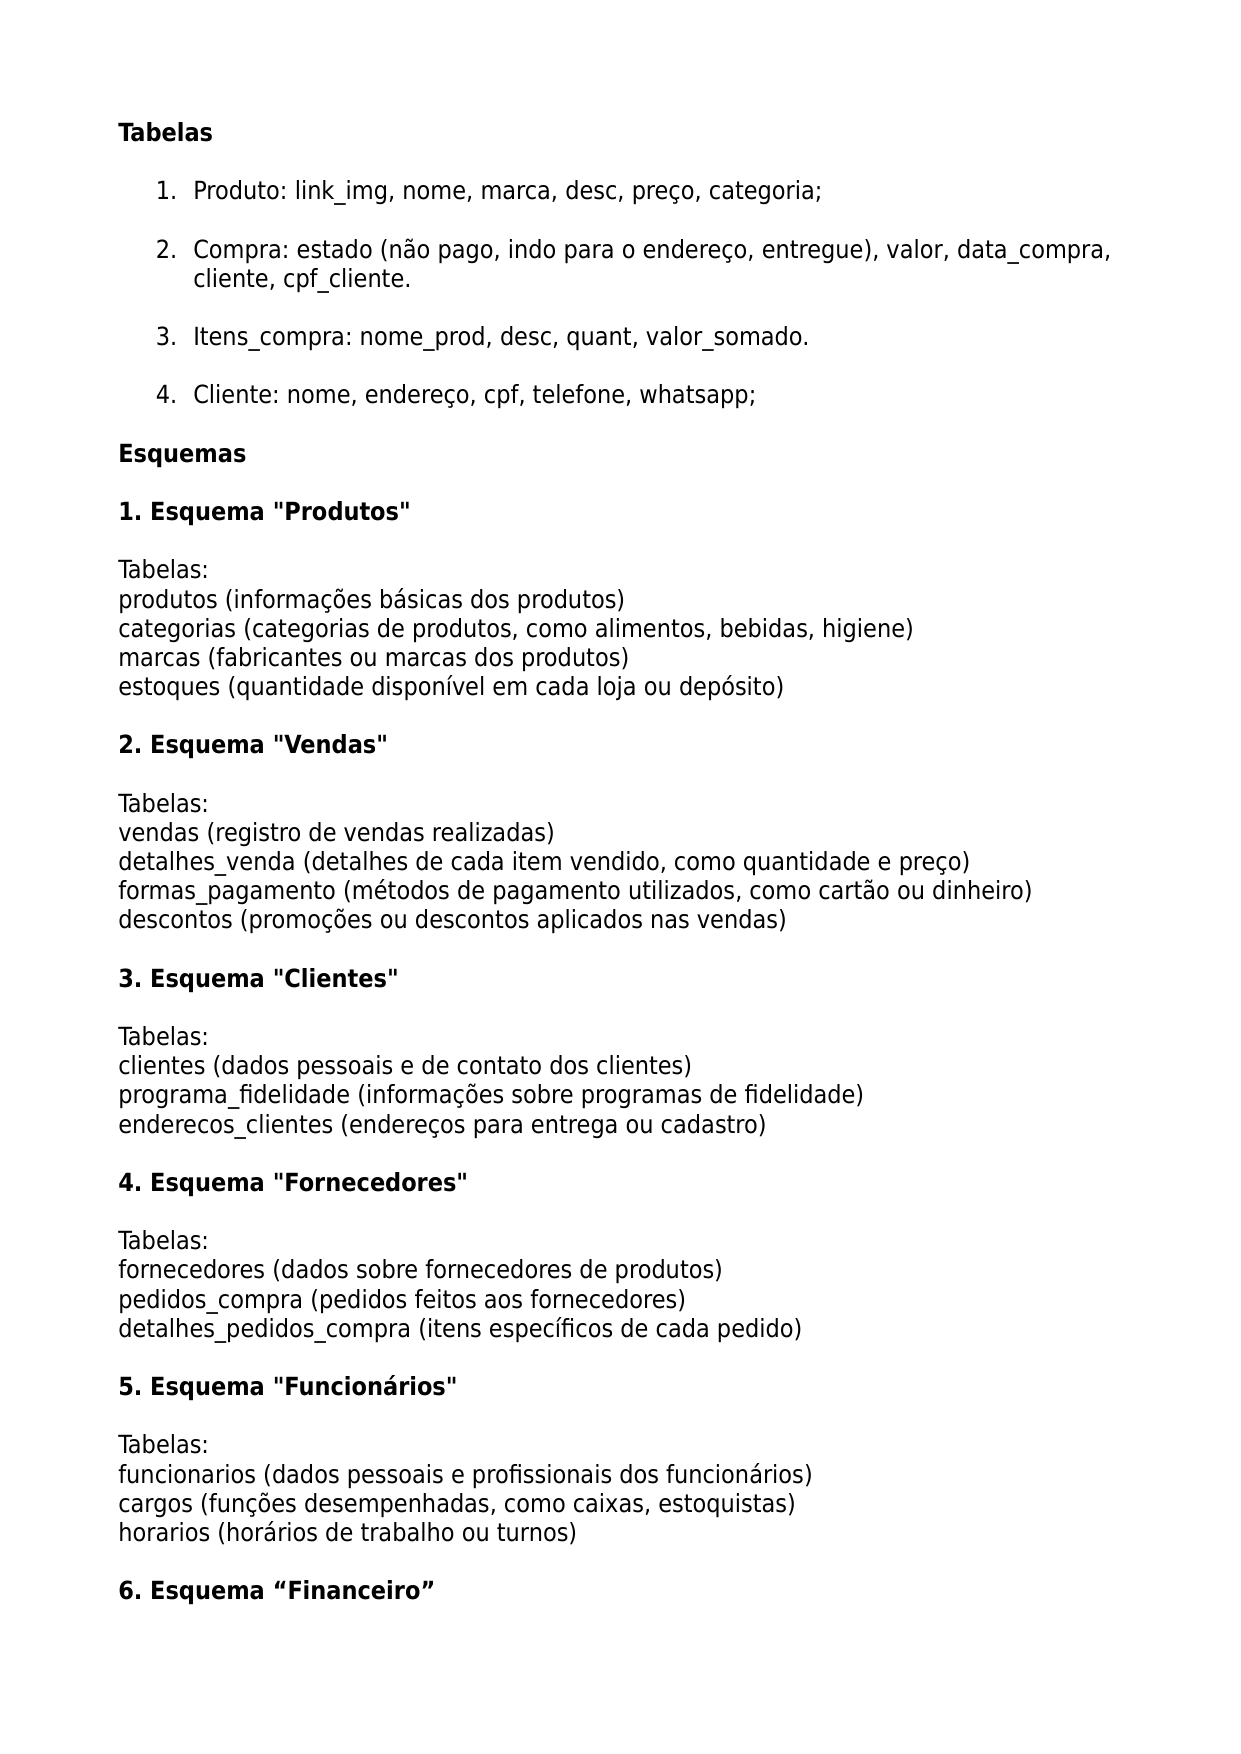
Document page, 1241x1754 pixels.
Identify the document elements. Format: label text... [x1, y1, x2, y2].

text 1. Esquema "Produtos" [118, 497, 1122, 526]
text 6. Esquema “Financeiro” [118, 1576, 1122, 1606]
list Itens_compra: nome_prod, desc, quant, valor_somado. [156, 322, 1122, 351]
text Esquemas [118, 439, 1122, 468]
text Tabelas: funcionarios (dados pessoais e profissionais dos funcionários) cargos (funções desempenhadas, como caixas, estoquistas) horarios (horários de trabalho ou turnos) [118, 1401, 1122, 1547]
text 2. Esquema "Vendas" [118, 731, 1122, 760]
text Tabelas: vendas (registro de vendas realizadas) detalhes_venda (detalhes de cada item vendido, como quantidade e preço) formas_pagamento (métodos de pagamento utilizados, como cartão ou dinheiro) descontos (promoções ou descontos aplicados nas vendas) [118, 760, 1122, 935]
text Tabelas: produtos (informações básicas dos produtos) categorias (categorias de produtos, como alimentos, bebidas, higiene) marcas (fabricantes ou marcas dos produtos) estoques (quantidade disponível em cada loja ou depósito) [118, 526, 1122, 701]
list Cliente: nome, endereço, cpf, telefone, whatsapp; [156, 381, 1122, 410]
list Compra: estado (não pago, indo para o endereço, entregue), valor, data_compra, cliente, cpf_cliente. [156, 235, 1122, 293]
text 4. Esquema "Fornecedores" [118, 1168, 1122, 1197]
text 5. Esquema "Funcionários" [118, 1372, 1122, 1401]
text 3. Esquema "Clientes" [118, 964, 1122, 993]
text Tabelas: clientes (dados pessoais e de contato dos clientes) programa_fidelidade (informações sobre programas de fidelidade) enderecos_clientes (endereços para entrega ou cadastro) [118, 993, 1122, 1139]
text Tabelas [118, 118, 1122, 147]
list Produto: link_img, nome, marca, desc, preço, categoria; [156, 176, 1122, 206]
text Tabelas: fornecedores (dados sobre fornecedores de produtos) pedidos_compra (pedidos feitos aos fornecedores) detalhes_pedidos_compra (itens específicos de cada pedido) [118, 1197, 1122, 1343]
